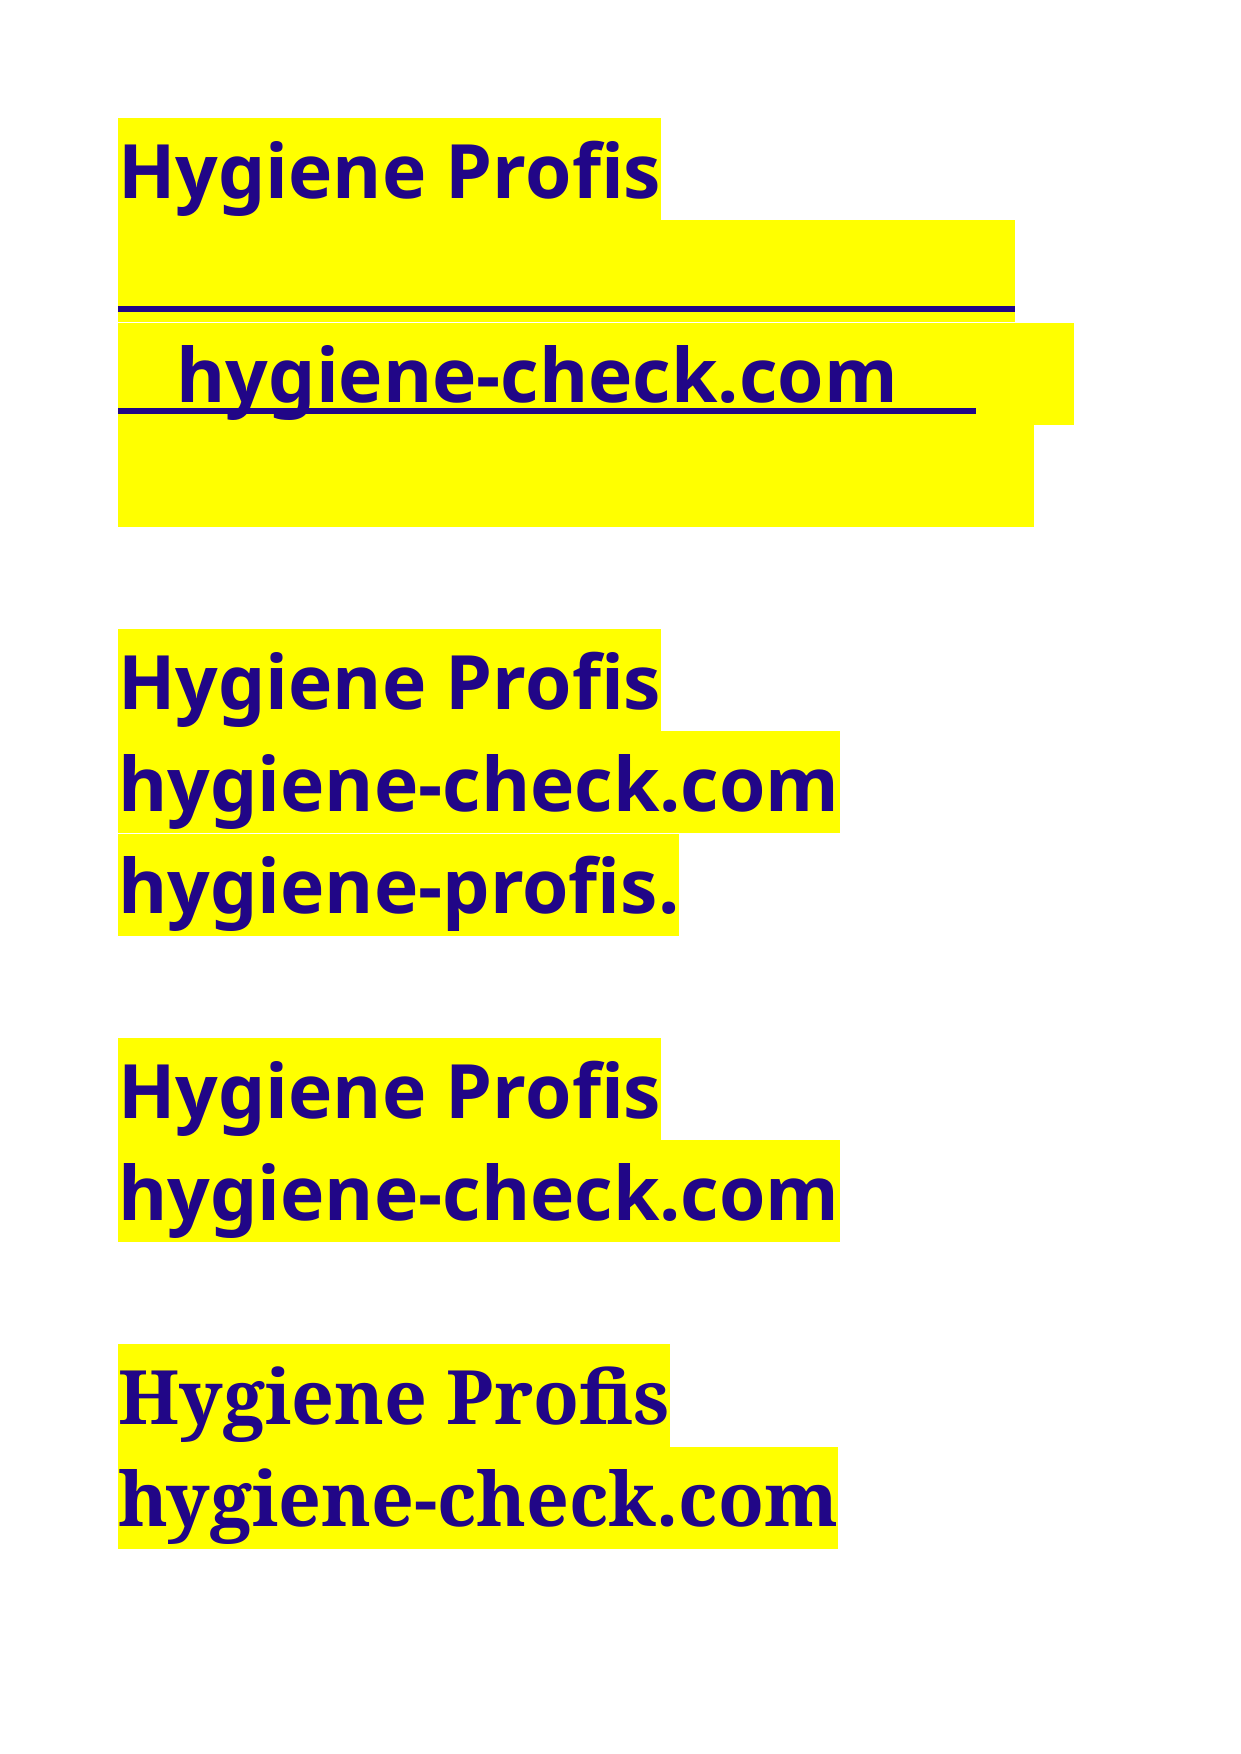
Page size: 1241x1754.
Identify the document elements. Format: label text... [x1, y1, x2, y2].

text Hygiene Profis [118, 1038, 1122, 1140]
text hygiene-check.com [118, 1140, 1122, 1242]
text Hygiene Profis [118, 1344, 1122, 1447]
text Hygiene Profis [118, 118, 1122, 220]
text Hygiene Profis [118, 629, 1122, 731]
text hygiene-check.com [118, 322, 1122, 425]
text hygiene-check.com [118, 1447, 1122, 1549]
text hygiene-profis. [118, 833, 1122, 936]
text hygiene-check.com [118, 731, 1122, 833]
